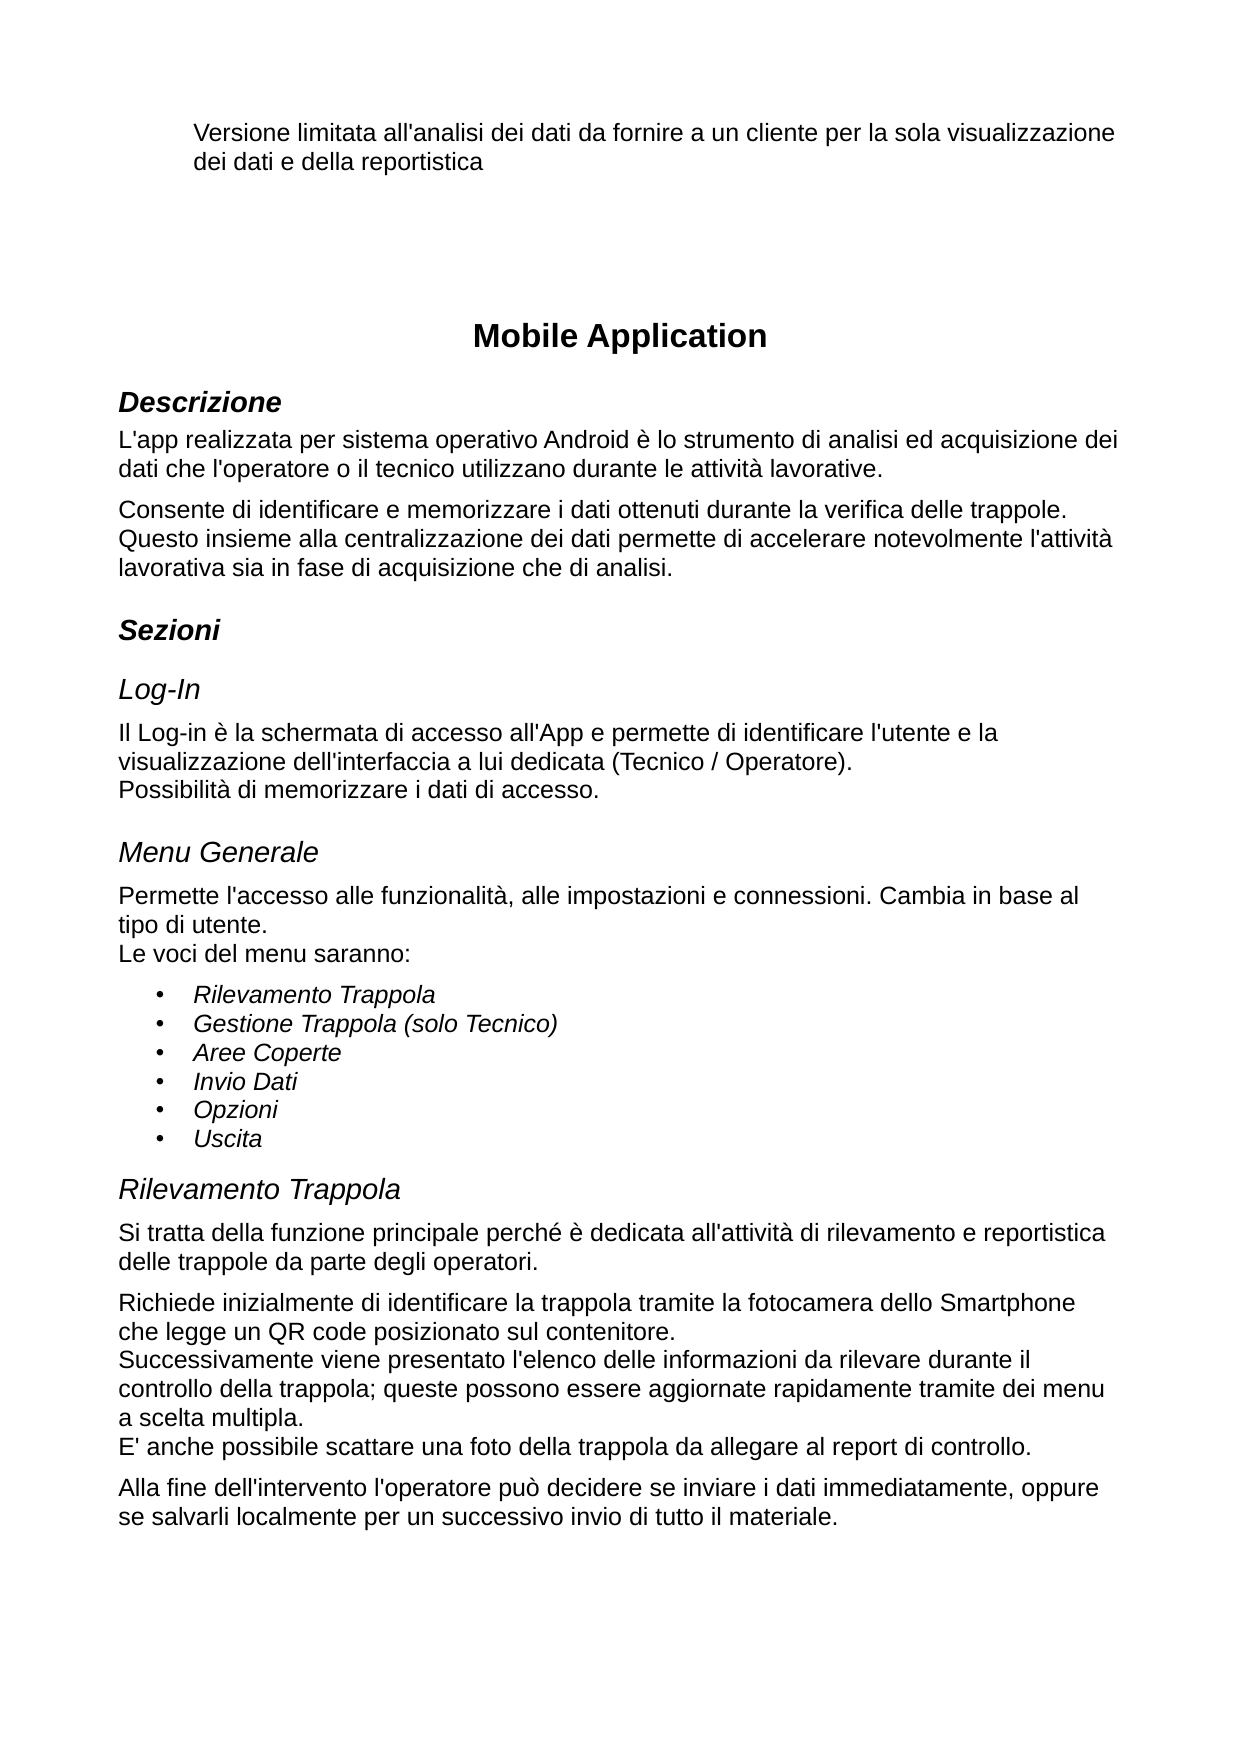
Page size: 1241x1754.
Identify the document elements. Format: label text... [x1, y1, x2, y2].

list Versione limitata all'analisi dei dati da fornire a un cliente per la sola visualizzazione dei dati e della reportistica [156, 118, 1122, 176]
text Permette l'accesso alle funzionalità, alle impostazioni e connessioni. Cambia in base al tipo di utente. Le voci del menu saranno: [118, 881, 1122, 968]
list Invio Dati [156, 1067, 1122, 1096]
text L'app realizzata per sistema operativo Android è lo strumento di analisi ed acquisizione dei dati che l'operatore o il tecnico utilizzano durante le attività lavorative. [118, 425, 1122, 483]
list Opzioni [156, 1096, 1122, 1124]
text Il Log-in è la schermata di accesso all'App e permette di identificare l'utente e la visualizzazione dell'interfaccia a lui dedicata (Tecnico / Operatore). Possibilità di memorizzare i dati di accesso. [118, 718, 1122, 804]
subtitle Menu Generale [118, 835, 1122, 869]
list Gestione Trappola (solo Tecnico) [156, 1009, 1122, 1038]
text Alla fine dell'intervento l'operatore può decidere se inviare i dati immediatamente, oppure se salvarli localmente per un successivo invio di tutto il materiale. [118, 1473, 1122, 1531]
subtitle Descrizione [118, 385, 1122, 419]
text Si tratta della funzione principale perché è dedicata all'attività di rilevamento e reportistica delle trappole da parte degli operatori. [118, 1218, 1122, 1276]
text Consente di identificare e memorizzare i dati ottenuti durante la verifica delle trappole. Questo insieme alla centralizzazione dei dati permette di accelerare notevolmente l'attività lavorativa sia in fase di acquisizione che di analisi. [118, 495, 1122, 582]
list Aree Coperte [156, 1038, 1122, 1067]
list Rilevamento Trappola [156, 980, 1122, 1009]
text Richiede inizialmente di identificare la trappola tramite la fotocamera dello Smartphone che legge un QR code posizionato sul contenitore. Successivamente viene presentato l'elenco delle informazioni da rilevare durante il controllo della trappola; queste possono essere aggiornate rapidamente tramite dei menu a scelta multipla. E' anche possibile scattare una foto della trappola da allegare al report di controllo. [118, 1288, 1122, 1461]
subtitle Log-In [118, 672, 1122, 705]
subtitle Rilevamento Trappola [118, 1172, 1122, 1206]
subtitle Mobile Application [118, 316, 1122, 354]
list Uscita [156, 1124, 1122, 1153]
subtitle Sezioni [118, 613, 1122, 647]
